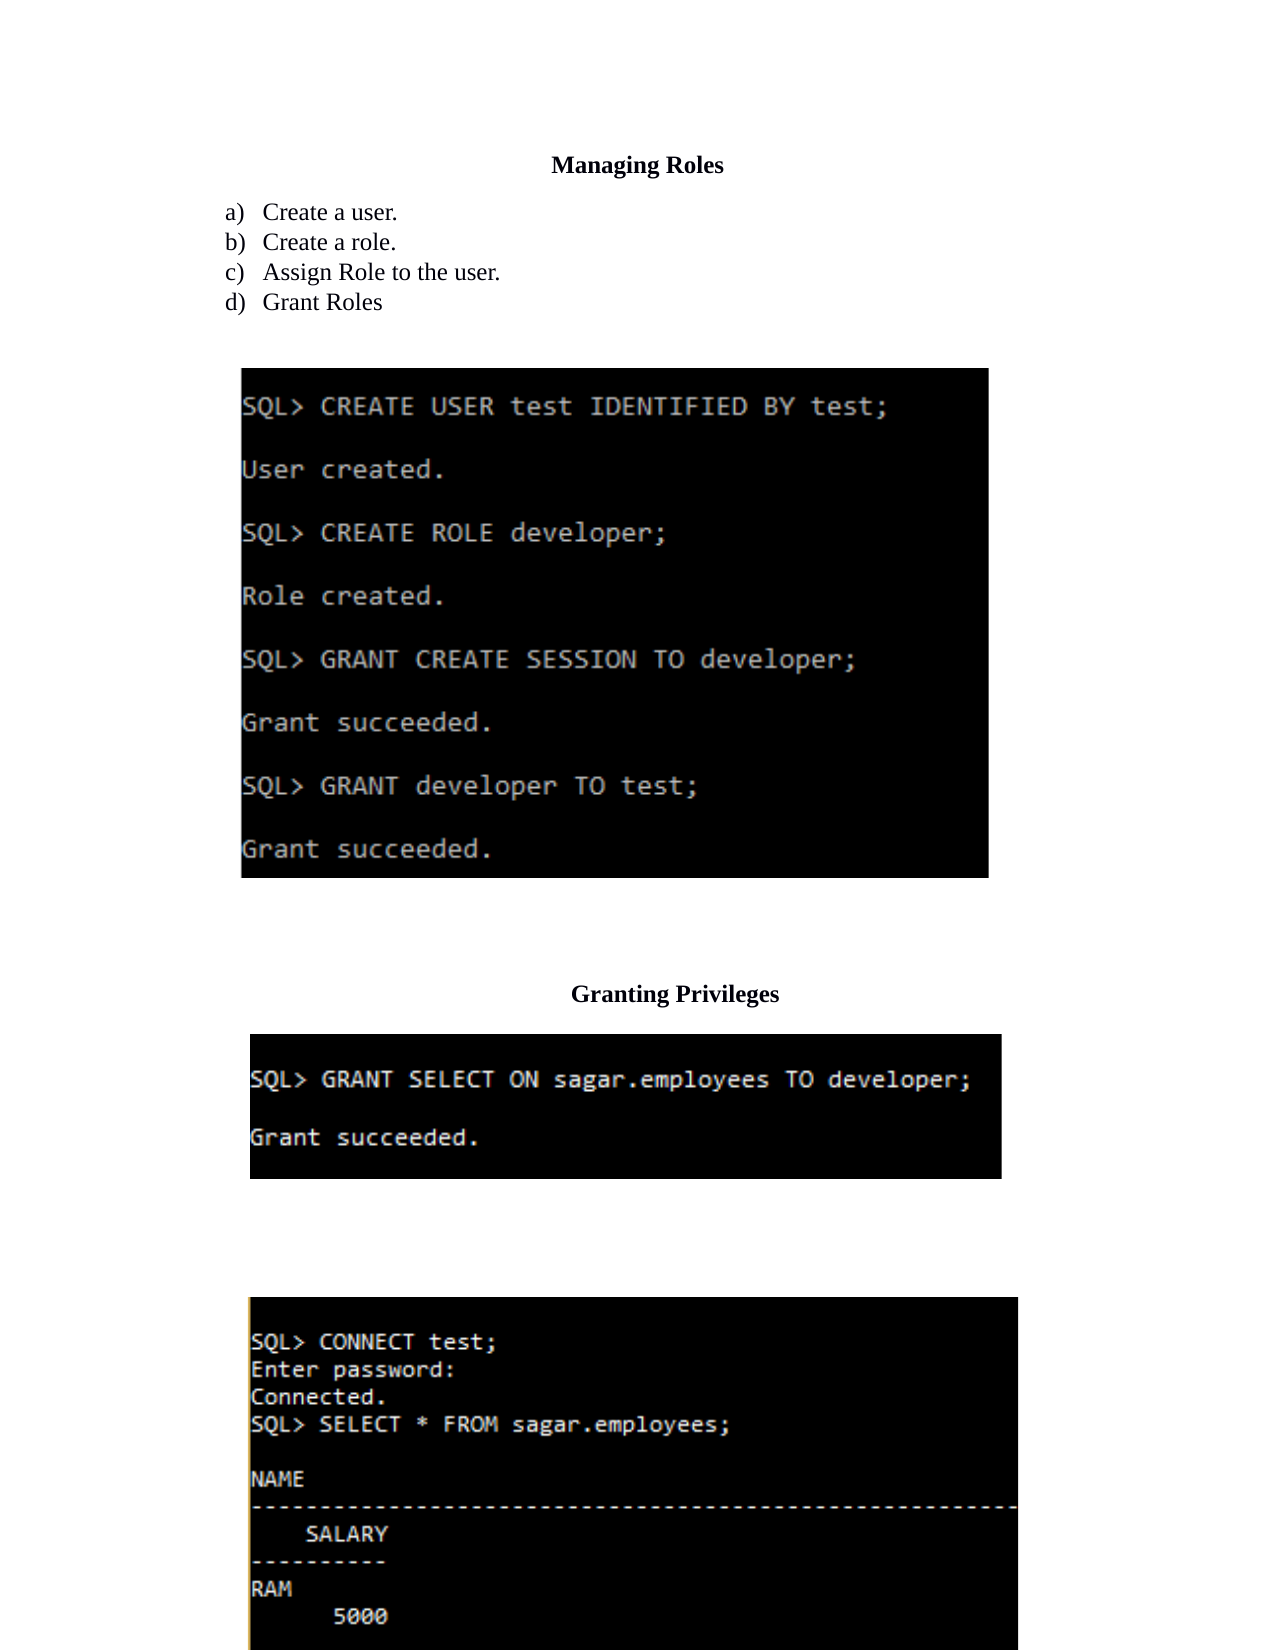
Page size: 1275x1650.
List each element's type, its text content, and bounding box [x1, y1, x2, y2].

list Grant Roles [225, 287, 1125, 316]
list Assign Role to the user. [225, 257, 1125, 286]
list Create a user. [225, 197, 1125, 226]
list Create a role. [225, 227, 1125, 256]
list Granting Privileges [225, 979, 1125, 1008]
picture [247, 1297, 1019, 1650]
picture [240, 368, 989, 878]
picture [250, 1034, 1002, 1179]
text Managing Roles [150, 150, 1125, 179]
